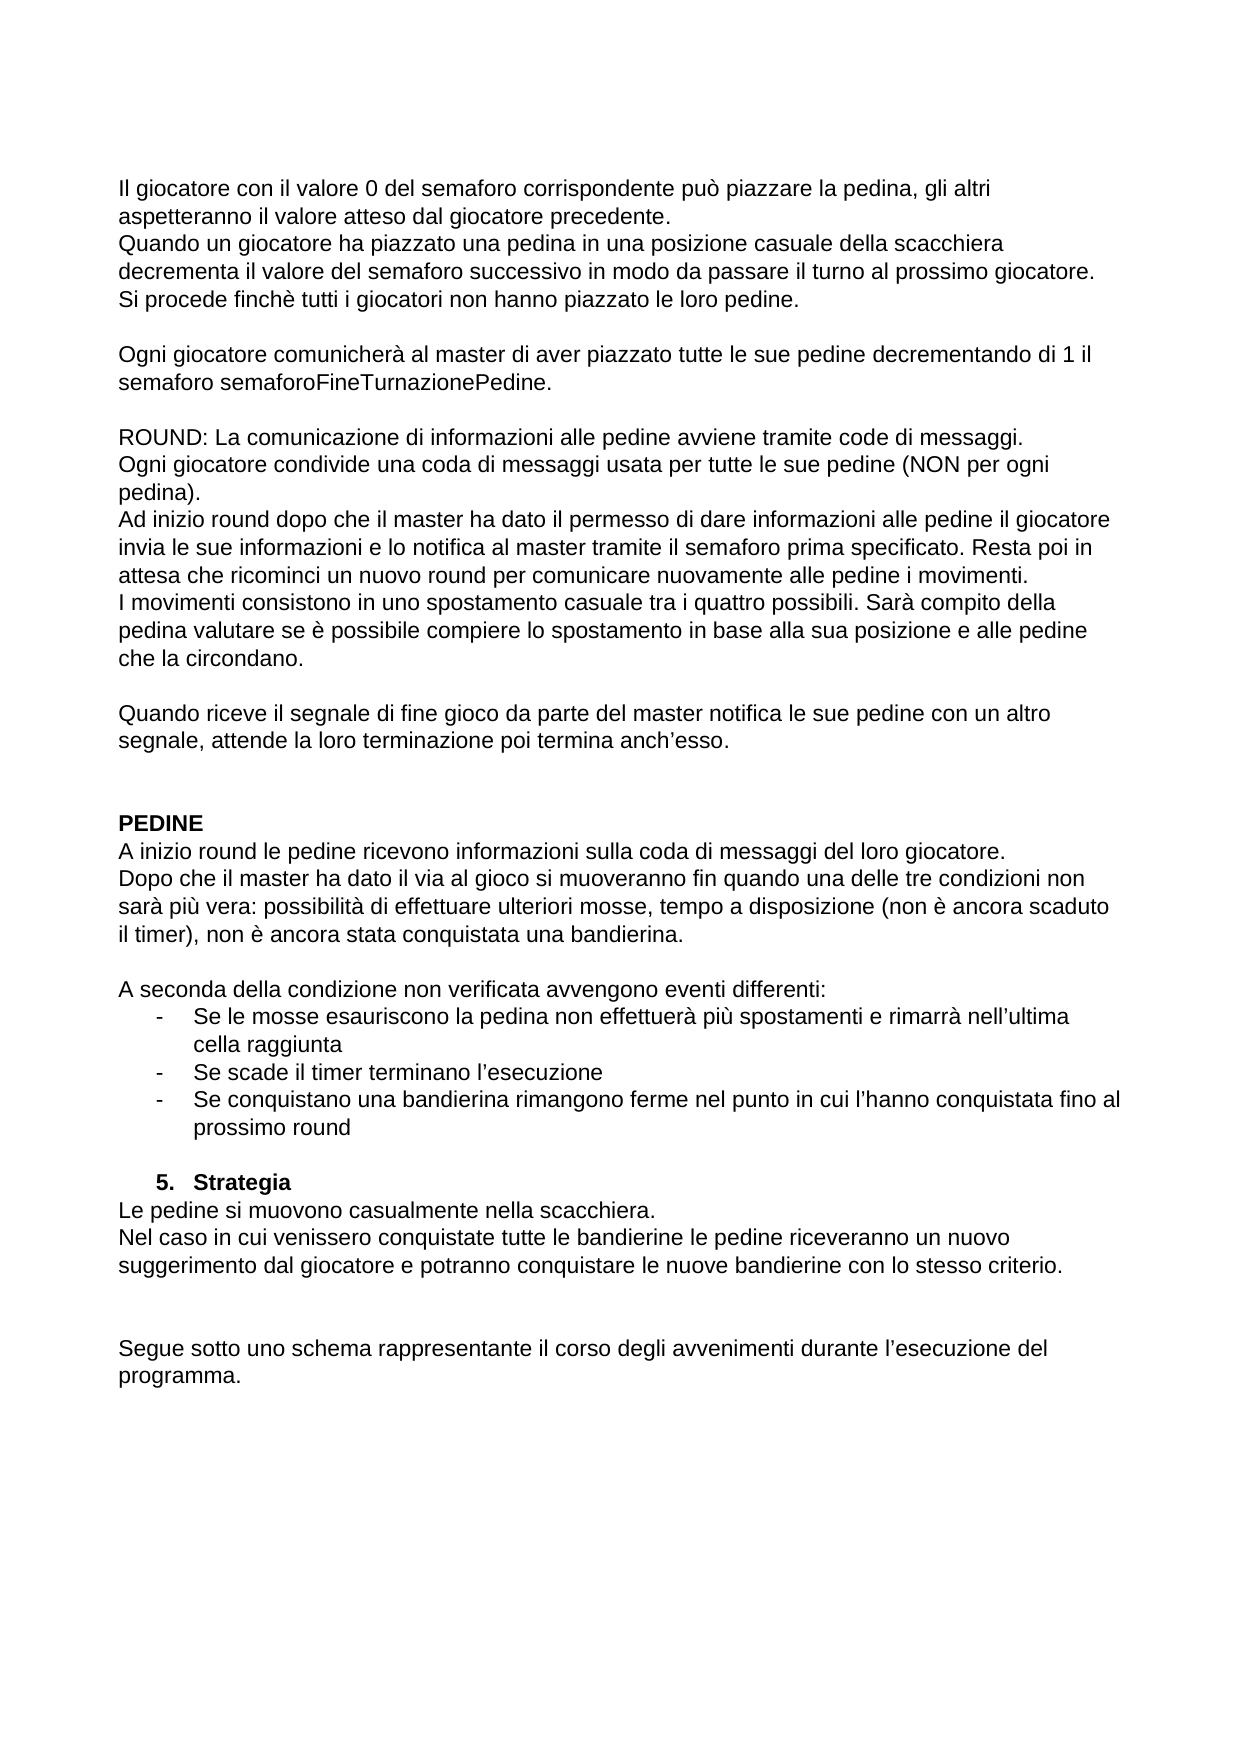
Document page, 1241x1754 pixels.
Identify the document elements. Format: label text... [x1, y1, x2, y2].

text Nel caso in cui venissero conquistate tutte le bandierine le pedine riceveranno un nuovo suggerimento dal giocatore e potranno conquistare le nuove bandierine con lo stesso criterio. [118, 1224, 1122, 1278]
list Strategia [156, 1169, 1122, 1195]
text Le pedine si muovono casualmente nella scacchiera. [118, 1197, 1122, 1223]
text I movimenti consistono in uno spostamento casuale tra i quattro possibili. Sarà compito della pedina valutare se è possibile compiere lo spostamento in base alla sua posizione e alle pedine che la circondano. [118, 589, 1122, 671]
text Si procede finchè tutti i giocatori non hanno piazzato le loro pedine. [118, 286, 1122, 312]
text Il giocatore con il valore 0 del semaforo corrispondente può piazzare la pedina, gli altri aspetteranno il valore atteso dal giocatore precedente. [118, 175, 1122, 229]
text ROUND: La comunicazione di informazioni alle pedine avviene tramite code di messaggi. [118, 424, 1122, 450]
list Se scade il timer terminano l’esecuzione [156, 1058, 1122, 1085]
list Se conquistano una bandierina rimangono ferme nel punto in cui l’hanno conquistata fino al prossimo round [156, 1086, 1122, 1140]
text Ogni giocatore comunicherà al master di aver piazzato tutte le sue pedine decrementando di 1 il semaforo semaforoFineTurnazionePedine. [118, 341, 1122, 395]
text Segue sotto uno schema rappresentante il corso degli avvenimenti durante l’esecuzione del programma. [118, 1334, 1122, 1388]
text A seconda della condizione non verificata avvengono eventi differenti: [118, 976, 1122, 1002]
text Quando un giocatore ha piazzato una pedina in una posizione casuale della scacchiera decrementa il valore del semaforo successivo in modo da passare il turno al prossimo giocatore. [118, 230, 1122, 284]
text Quando riceve il segnale di fine gioco da parte del master notifica le sue pedine con un altro segnale, attende la loro terminazione poi termina anch’esso. [118, 700, 1122, 754]
text Ogni giocatore condivide una coda di messaggi usata per tutte le sue pedine (NON per ogni pedina). [118, 451, 1122, 505]
text PEDINE [118, 810, 1122, 836]
text A inizio round le pedine ricevono informazioni sulla coda di messaggi del loro giocatore. Dopo che il master ha dato il via al gioco si muoveranno fin quando una delle tre condizioni non sarà più vera: possibilità di effettuare ulteriori mosse, tempo a disposizione (non è ancora scaduto il timer), non è ancora stata conquistata una bandierina. [118, 838, 1122, 947]
text Ad inizio round dopo che il master ha dato il permesso di dare informazioni alle pedine il giocatore invia le sue informazioni e lo notifica al master tramite il semaforo prima specificato. Resta poi in attesa che ricominci un nuovo round per comunicare nuovamente alle pedine i movimenti. [118, 506, 1122, 588]
list Se le mosse esauriscono la pedina non effettuerà più spostamenti e rimarrà nell’ultima cella raggiunta [156, 1003, 1122, 1057]
